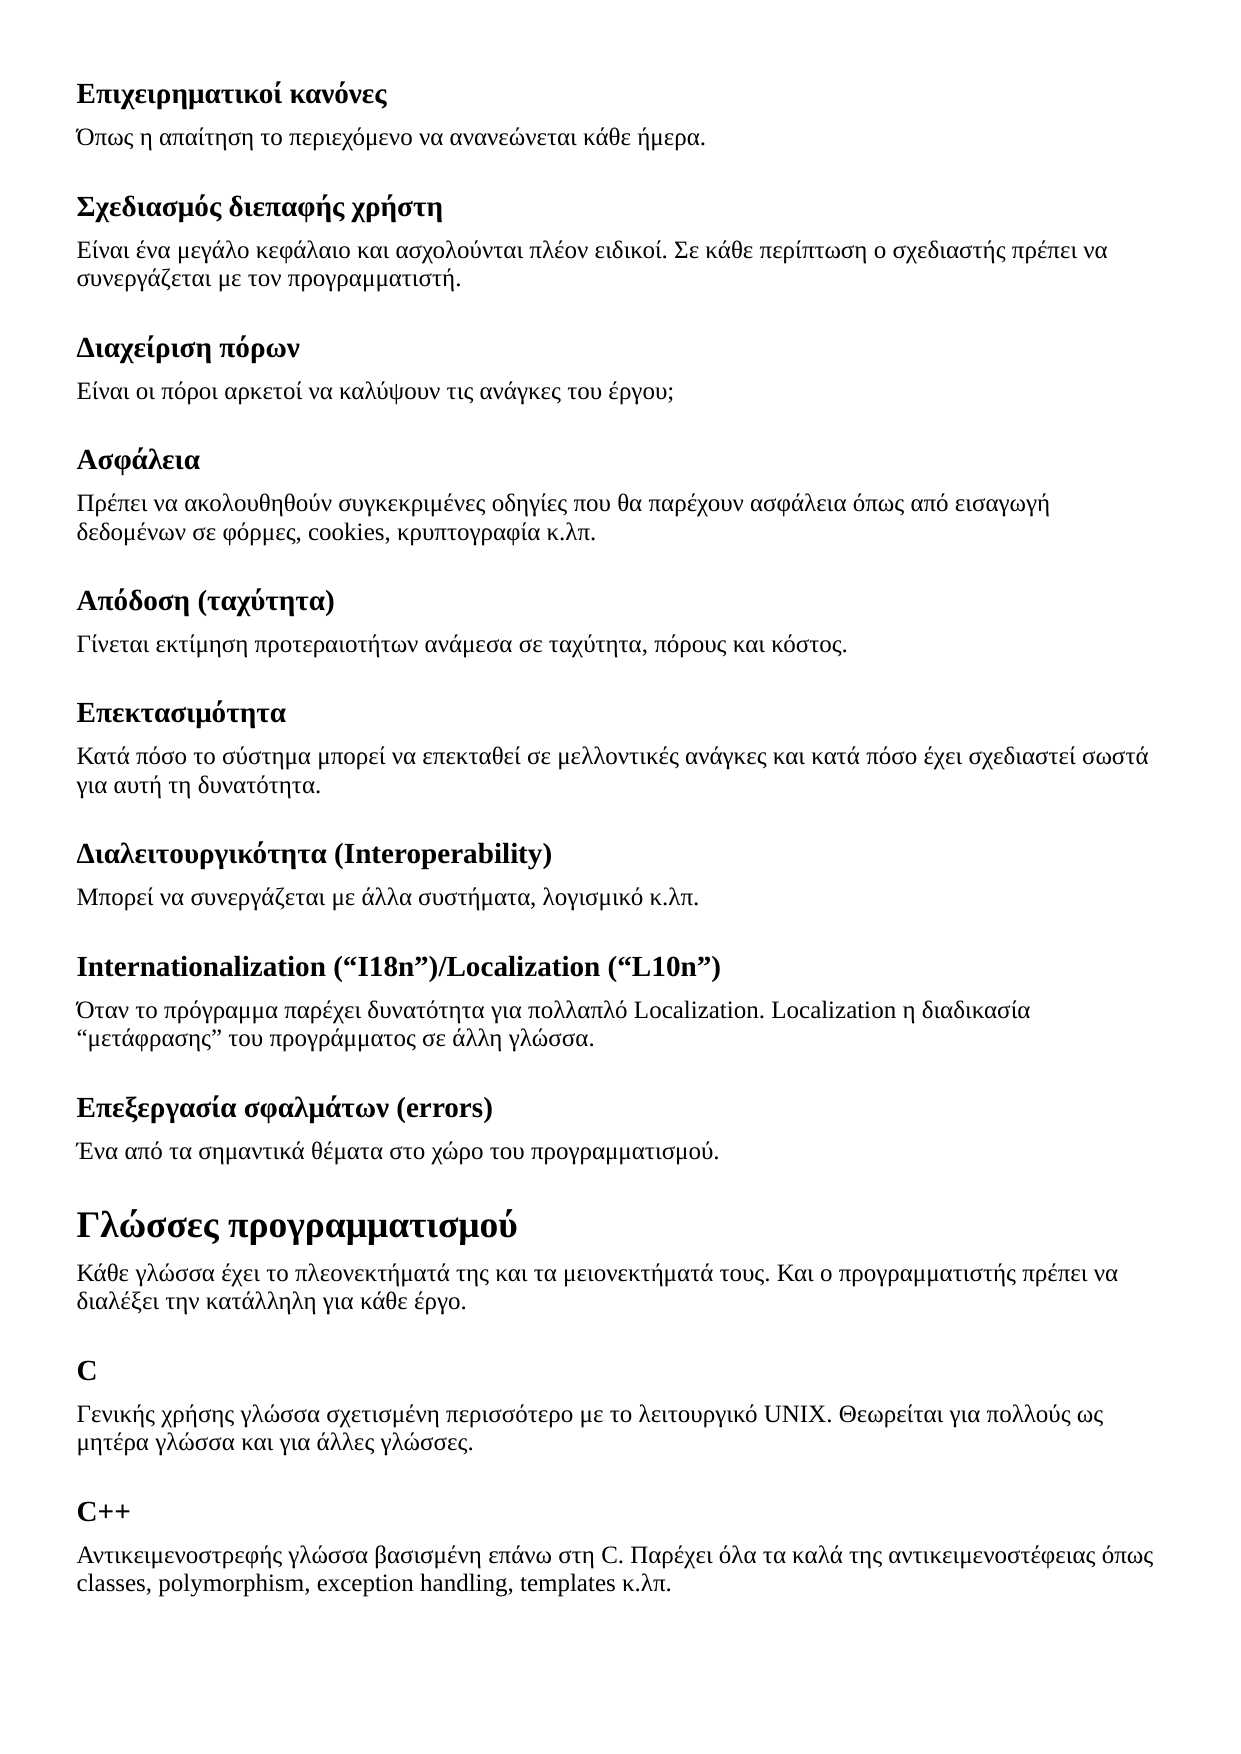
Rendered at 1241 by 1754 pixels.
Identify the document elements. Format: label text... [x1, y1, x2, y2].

text Είναι οι πόροι αρκετοί να καλύψουν τις ανάγκες του έργου‭; [76, 376, 1164, 404]
subtitle Σχεδιασμός διεπαφής χρήστη [76, 189, 1164, 222]
text Αντικειμενοστρεφής γλώσσα βασισμένη επάνω στη C. Παρέχει όλα τα καλά της αντικειμενοστέφειας όπως classes,‭ ‬polymorphism,‭ ‬exception handling,‭ ‬templates κ.λπ. [76, 1540, 1164, 1597]
subtitle Επεξεργασία σφαλμάτων‭ (‬errors‭)‬ [76, 1090, 1164, 1123]
subtitle Διαλειτουργικότητα‭ (‬Interoperability‭)‬ [76, 836, 1164, 870]
subtitle C++ [76, 1494, 1164, 1527]
text Μπορεί να συνεργάζεται με άλλα συστήματα,‭ ‬λογισμικό κ.λπ. [76, 882, 1164, 911]
text Είναι ένα μεγάλο κεφάλαιο και ασχολούνται πλέον ειδικοί.‭ ‬Σε κάθε περίπτωση ο σχεδιαστής πρέπει να συνεργάζεται με τον προγραμματιστή. [76, 235, 1164, 292]
text Όπως η απαίτηση το περιεχόμενο να ανανεώνεται κάθε ήμερα. [76, 122, 1164, 151]
subtitle Διαχείριση πόρων [76, 330, 1164, 363]
subtitle Επιχειρηματικοί κανόνες [76, 76, 1164, 110]
subtitle Internationalization‭ (“‬I18n‭”)‬/Localization‭ (“‬L10n‭”)‬ [76, 949, 1164, 982]
subtitle Γλώσσες προγραμματισμού [76, 1202, 1164, 1245]
subtitle Επεκτασιμότητα [76, 695, 1164, 729]
subtitle Ασφάλεια [76, 442, 1164, 476]
text Κάθε γλώσσα έχει το πλεονεκτήματά της και τα μειονεκτήματά τους. Και ο προγραμματιστής πρέπει να διαλέξει την κατάλληλη για κάθε έργο. [76, 1258, 1164, 1315]
text Πρέπει να ακολουθηθούν συγκεκριμένες οδηγίες που θα παρέχουν ασφάλεια όπως από εισαγωγή δεδομένων σε φόρμες,‭ ‬cookies,‭ ‬κρυπτογραφία κ.λπ. [76, 488, 1164, 546]
text Κατά πόσο το σύστημα μπορεί να επεκταθεί σε μελλοντικές ανάγκες και κατά πόσο έχει σχεδιαστεί σωστά για αυτή τη δυνατότητα. [76, 741, 1164, 799]
text Όταν το πρόγραμμα παρέχει δυνατότητα για πολλαπλό Localization.‭ ‬Localization η διαδικασία‭ “‬μετάφρασης‭” ‬του προγράμματος σε άλλη γλώσσα. [76, 995, 1164, 1052]
text Γενικής χρήσης γλώσσα σχετισμένη περισσότερο με το λειτουργικό UNIX. Θεωρείται για πολλούς ως μητέρα γλώσσα και για άλλες γλώσσες. [76, 1399, 1164, 1456]
text Ένα από τα σημαντικά θέματα στο χώρο του προγραμματισμού. [76, 1136, 1164, 1164]
text Γίνεται εκτίμηση προτεραιοτήτων ανάμεσα σε ταχύτητα,‭ ‬πόρους και κόστος. [76, 629, 1164, 658]
subtitle C [76, 1353, 1164, 1386]
subtitle Απόδοση‭ (‬ταχύτητα‭)‬ [76, 583, 1164, 617]
